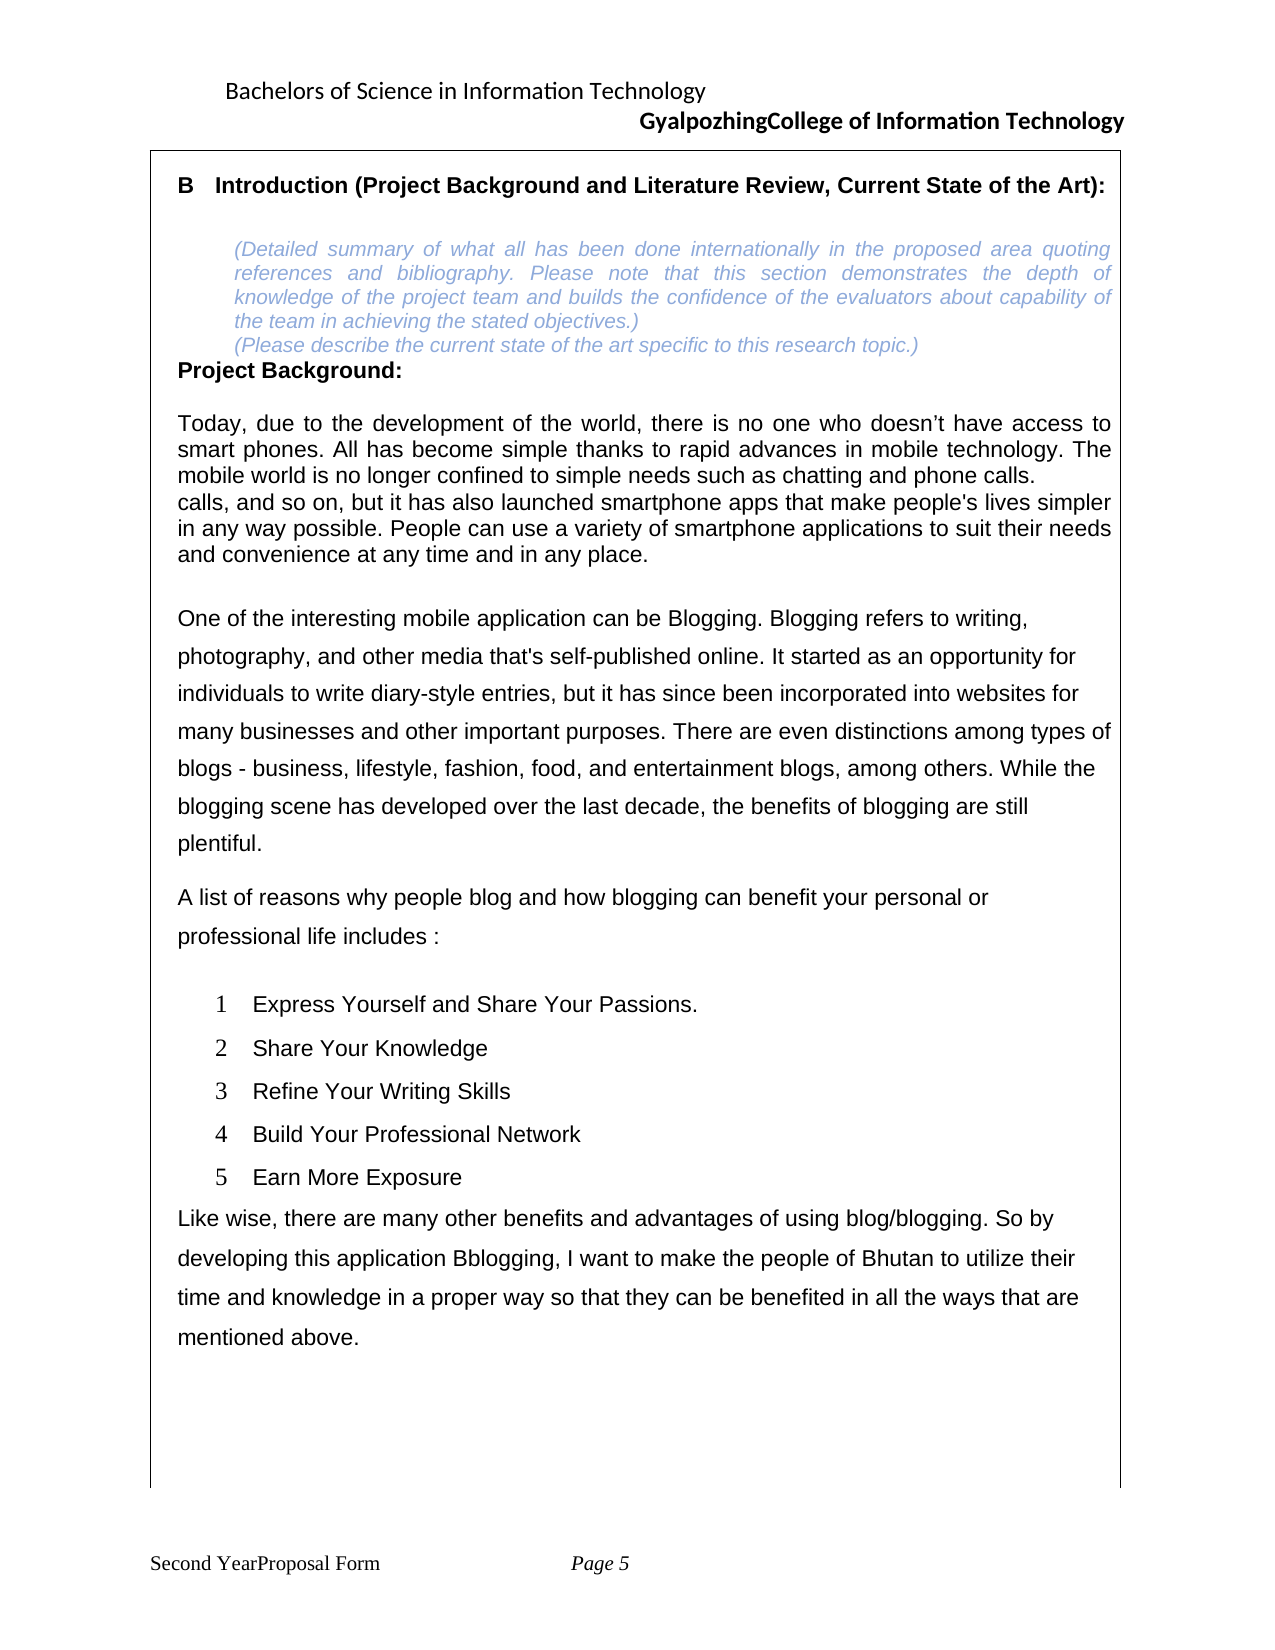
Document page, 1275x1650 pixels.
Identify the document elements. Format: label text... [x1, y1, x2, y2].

table_header Introduction (Project Background and Literature Review, Current State of the Art): (Detailed summary of what all has been done internationally in the proposed area quoting references and bibliography. Please note that this section demonstrates the depth of knowledge of the project team and builds the confidence of the evaluators about capability of the team in achieving the stated objectives.) (Please describe the current state of the art specific to this research topic.) Project Background: Today, due to the development of the world, there is no one who doesn’t have access to smart phones. All has become simple thanks to rapid advances in mobile technology. The mobile world is no longer confined to simple needs such as chatting and phone calls. calls, and so on, but it has also launched smartphone apps that make people's lives simpler in any way possible. People can use a variety of smartphone applications to suit their needs and convenience at any time and in any place. One of the interesting mobile application can be Blogging. Blogging refers to writing, photography, and other media that's self-published online. It started as an opportunity for individuals to write diary-style entries, but it has since been incorporated into websites for many businesses and other important purposes. There are even distinctions among types of blogs - business, lifestyle, fashion, food, and entertainment blogs, among others. While the blogging scene has developed over the last decade, the benefits of blogging are still plentiful. A list of reasons why people blog and how blogging can benefit your personal or professional life includes : Express Yourself and Share Your Passions. Share Your Knowledge Refine Your Writing Skills Build Your Professional Network Earn More Exposure Like wise, there are many other benefits and advantages of using blog/blogging. So by developing this application Bblogging, I want to make the people of Bhutan to utilize their time and knowledge in a proper way so that they can be benefited in all the ways that are mentioned above. [151, 151, 1120, 1488]
